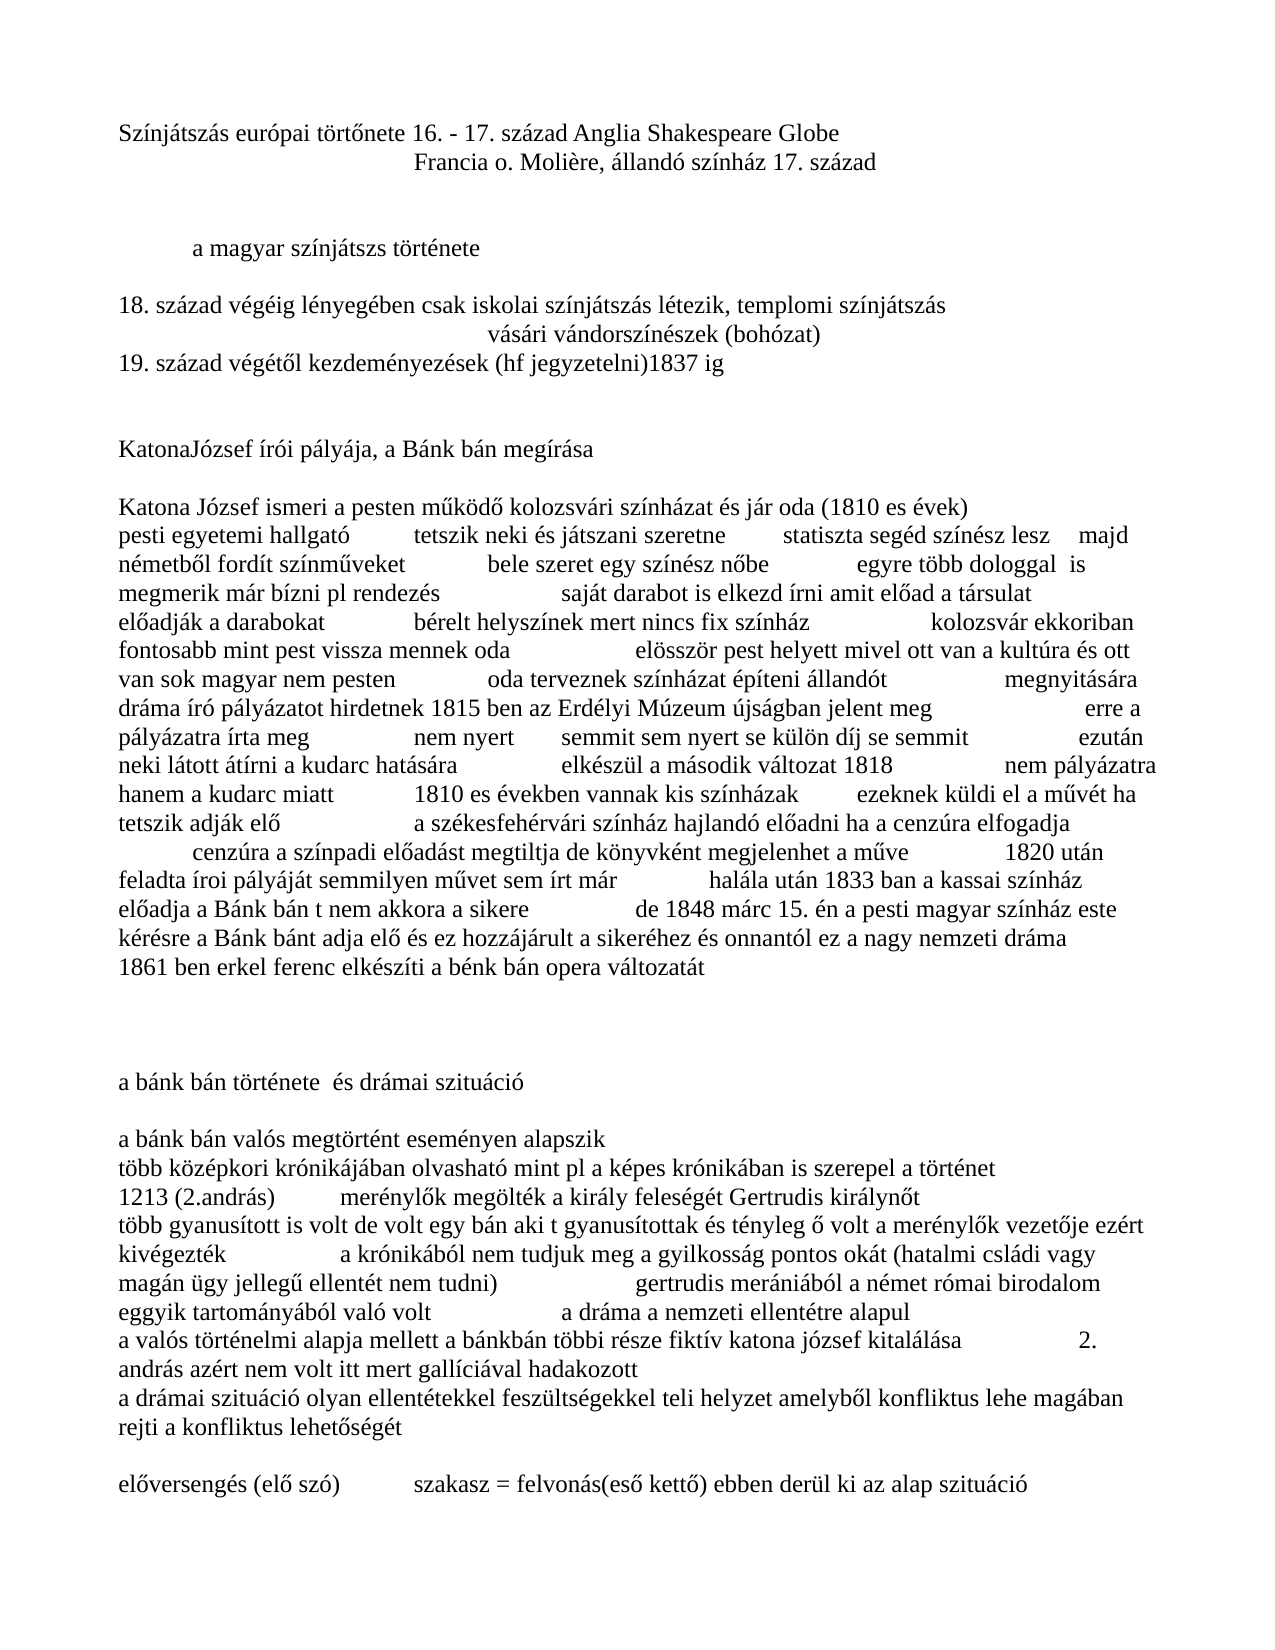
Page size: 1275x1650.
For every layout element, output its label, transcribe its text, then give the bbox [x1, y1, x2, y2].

text Színjátszás európai törtőnete 16. - 17. század Anglia Shakespeare Globe [118, 118, 1157, 147]
text a magyar színjátszs története [118, 233, 1157, 262]
text 19. század végétől kezdeményezések (hf jegyzetelni)1837 ig [118, 348, 1157, 377]
text vásári vándorszínészek (bohózat) [118, 319, 1157, 348]
text pesti egyetemi hallgató tetszik neki és játszani szeretne statiszta segéd színész lesz majd németből fordít színműveket bele szeret egy színész nőbe egyre több dologgal is megmerik már bízni pl rendezés saját darabot is elkezd írni amit előad a társulat előadják a darabokat bérelt helyszínek mert nincs fix színház kolozsvár ekkoriban fontosabb mint pest vissza mennek oda elösször pest helyett mivel ott van a kultúra és ott van sok magyar nem pesten oda terveznek színházat építeni állandót megnyitására dráma író pályázatot hirdetnek 1815 ben az Erdélyi Múzeum újságban jelent meg erre a pályázatra írta meg nem nyert semmit sem nyert se külön díj se semmit ezután neki látott átírni a kudarc hatására elkészül a második változat 1818 nem pályázatra hanem a kudarc miatt 1810 es években vannak kis színházak ezeknek küldi el a művét ha tetszik adják elő a székesfehérvári színház hajlandó előadni ha a cenzúra elfogadja cenzúra a színpadi előadást megtiltja de könyvként megjelenhet a műve 1820 után feladta íroi pályáját semmilyen művet sem írt már halála után 1833 ban a kassai színház előadja a Bánk bán t nem akkora a sikere de 1848 márc 15. én a pesti magyar színház este kérésre a Bánk bánt adja elő és ez hozzájárult a sikeréhez és onnantól ez a nagy nemzeti dráma [118, 521, 1157, 952]
text a bánk bán története és drámai szituáció [118, 1067, 1157, 1096]
text KatonaJózsef írói pályája, a Bánk bán megírása [118, 434, 1157, 463]
text a bánk bán valós megtörtént eseményen alapszik [118, 1124, 1157, 1153]
text előversengés (elő szó) szakasz = felvonás(eső kettő) ebben derül ki az alap szituáció [118, 1469, 1157, 1498]
text Francia o. Molière, állandó színház 17. század [118, 147, 1157, 176]
text 1861 ben erkel ferenc elkészíti a bénk bán opera változatát [118, 952, 1157, 981]
text több középkori krónikájában olvasható mint pl a képes krónikában is szerepel a történet [118, 1153, 1157, 1182]
text a drámai szituáció olyan ellentétekkel feszültségekkel teli helyzet amelyből konfliktus lehe magában rejti a konfliktus lehetőségét [118, 1383, 1157, 1441]
text Katona József ismeri a pesten működő kolozsvári színházat és jár oda (1810 es évek) [118, 492, 1157, 521]
text 18. század végéig lényegében csak iskolai színjátszás létezik, templomi színjátszás [118, 291, 1157, 319]
text 1213 (2.andrás) merénylők megölték a király feleségét Gertrudis királynőt [118, 1182, 1157, 1211]
text több gyanusított is volt de volt egy bán aki t gyanusítottak és tényleg ő volt a merénylők vezetője ezért kivégezték a krónikából nem tudjuk meg a gyilkosság pontos okát (hatalmi csládi vagy magán ügy jellegű ellentét nem tudni) gertrudis merániából a német római birodalom eggyik tartományából való volt a dráma a nemzeti ellentétre alapul a valós történelmi alapja mellett a bánkbán többi része fiktív katona józsef kitalálása 2. andrás azért nem volt itt mert gallíciával hadakozott [118, 1211, 1157, 1383]
